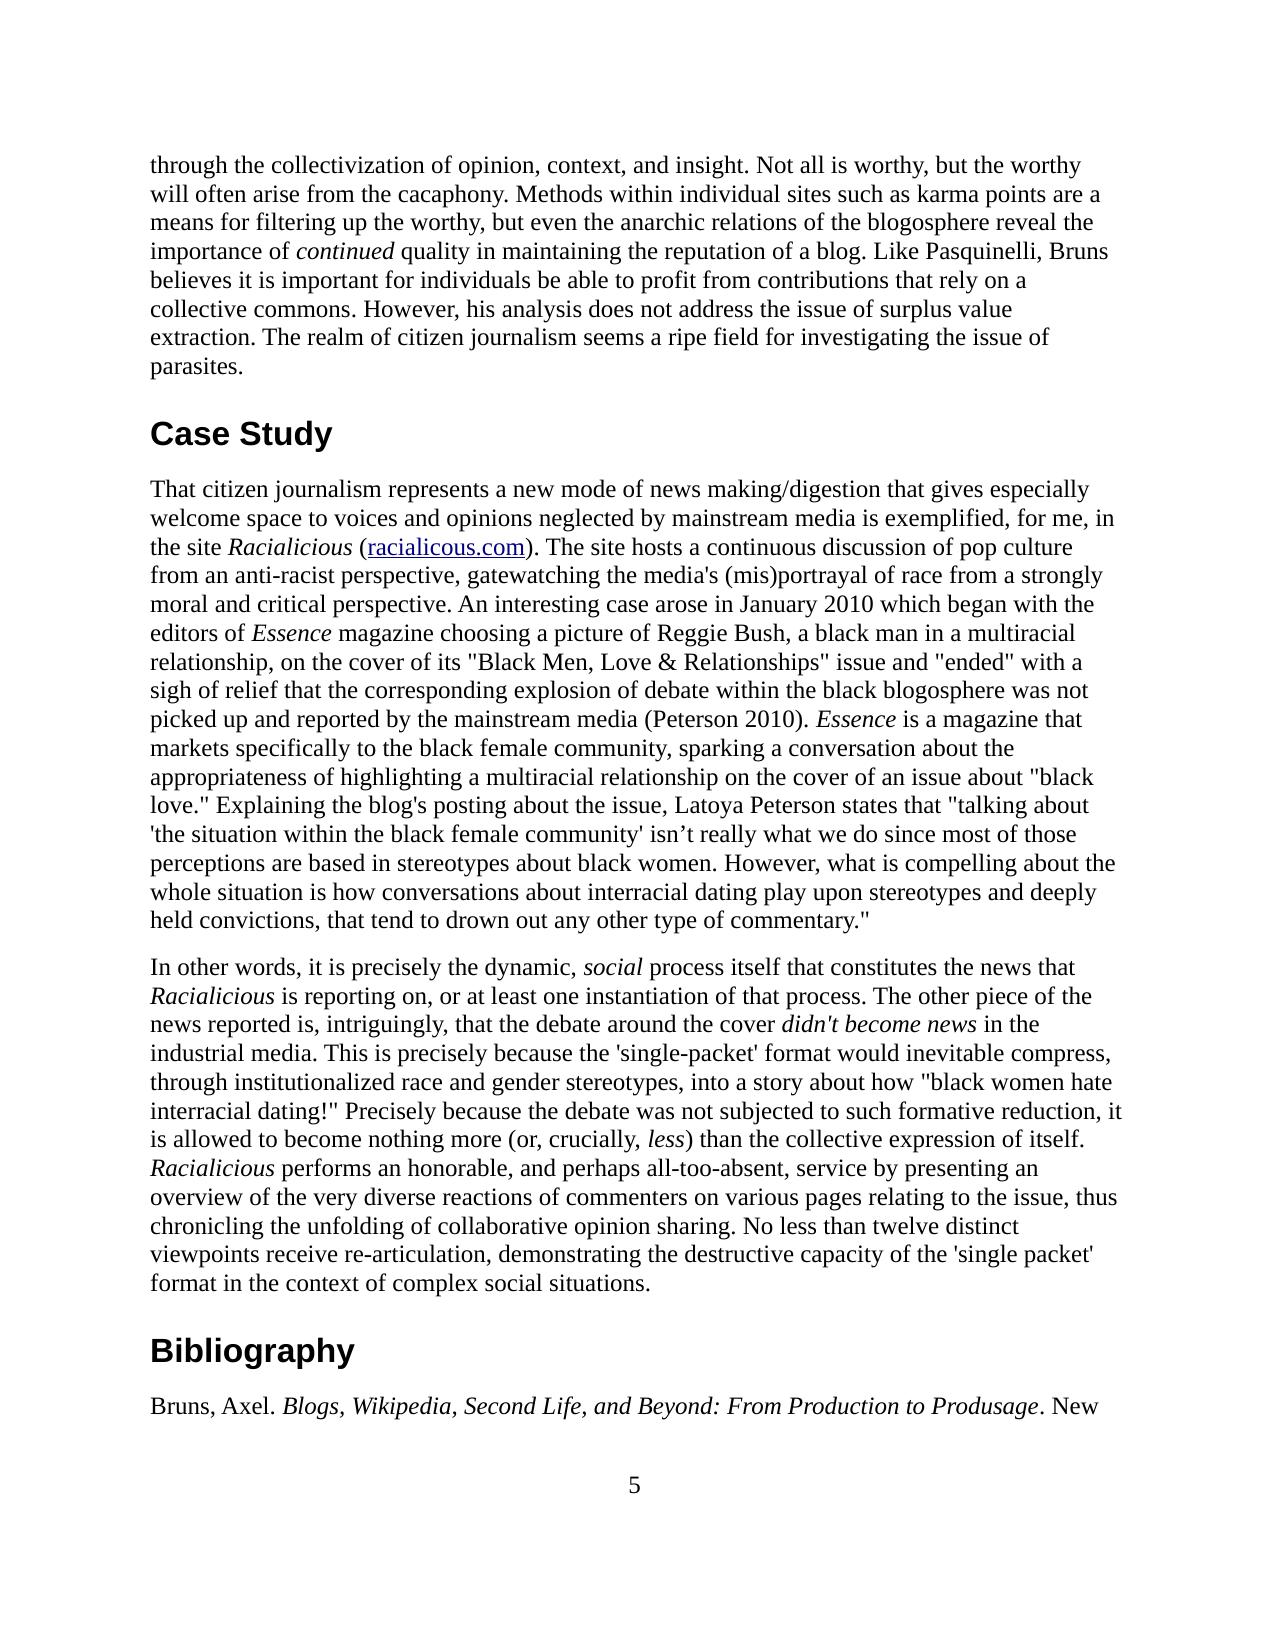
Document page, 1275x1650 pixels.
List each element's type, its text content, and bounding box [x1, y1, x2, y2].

text Bruns, Axel. Blogs, Wikipedia, Second Life, and Beyond: From Production to Produsage. New [150, 1391, 1125, 1420]
text In other words, it is precisely the dynamic, social process itself that constitutes the news that Racialicious is reporting on, or at least one instantiation of that process. The other piece of the news reported is, intriguingly, that the debate around the cover didn't become news in the industrial media. This is precisely because the 'single-packet' format would inevitable compress, through institutionalized race and gender stereotypes, into a story about how "black women hate interracial dating!" Precisely because the debate was not subjected to such formative reduction, it is allowed to become nothing more (or, crucially, less) than the collective expression of itself. Racialicious performs an honorable, and perhaps all-too-absent, service by presenting an overview of the very diverse reactions of commenters on various pages relating to the issue, thus chronicling the unfolding of collaborative opinion sharing. No less than twelve distinct viewpoints receive re-articulation, demonstrating the destructive capacity of the 'single packet' format in the context of complex social situations. [150, 952, 1125, 1297]
text That citizen journalism represents a new mode of news making/digestion that gives especially welcome space to voices and opinions neglected by mainstream media is exemplified, for me, in the site Racialicious (racialicous.com). The site hosts a continuous discussion of pop culture from an anti-racist perspective, gatewatching the media's (mis)portrayal of race from a strongly moral and critical perspective. An interesting case arose in January 2010 which began with the editors of Essence magazine choosing a picture of Reggie Bush, a black man in a multiracial relationship, on the cover of its "Black Men, Love & Relationships" issue and "ended" with a sigh of relief that the corresponding explosion of debate within the black blogosphere was not picked up and reported by the mainstream media (Peterson 2010). Essence is a magazine that markets specifically to the black female community, sparking a conversation about the appropriateness of highlighting a multiracial relationship on the cover of an issue about "black love." Explaining the blog's posting about the issue, Latoya Peterson states that "talking about 'the situation within the black female community' isn’t really what we do since most of those perceptions are based in stereotypes about black women. However, what is compelling about the whole situation is how conversations about interracial dating play upon stereotypes and deeply held convictions, that tend to drown out any other type of commentary." [150, 474, 1125, 934]
text through the collectivization of opinion, context, and insight. Not all is worthy, but the worthy will often arise from the cacaphony. Methods within individual sites such as karma points are a means for filtering up the worthy, but even the anarchic relations of the blogosphere reveal the importance of continued quality in maintaining the reputation of a blog. Like Pasquinelli, Bruns believes it is important for individuals be able to profit from contributions that rely on a collective commons. However, his analysis does not address the issue of surplus value extraction. The realm of citizen journalism seems a ripe field for investigating the issue of parasites. [150, 150, 1125, 380]
subtitle Bibliography [150, 1331, 1125, 1369]
subtitle Case Study [150, 414, 1125, 453]
